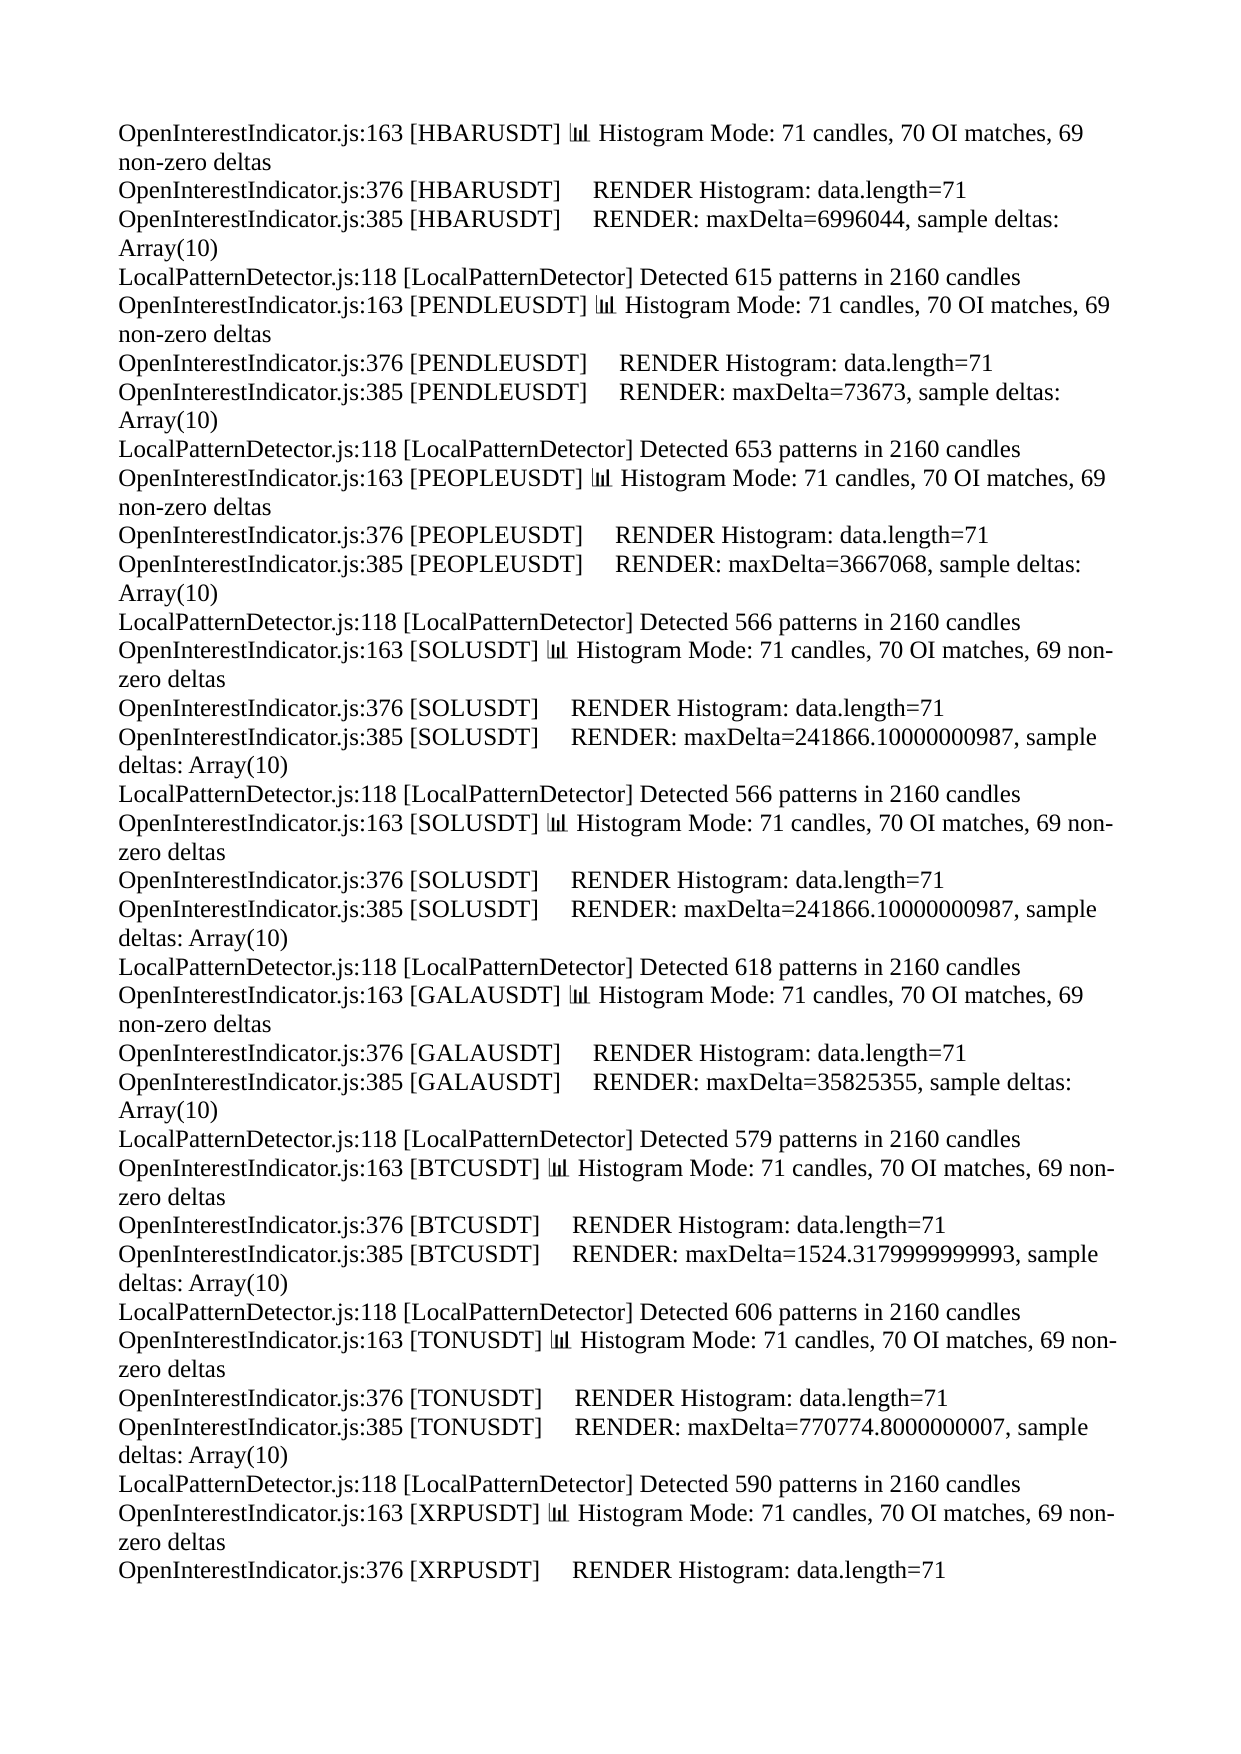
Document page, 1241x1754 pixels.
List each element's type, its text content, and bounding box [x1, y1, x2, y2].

text OpenInterestIndicator.js:376 [PENDLEUSDT] 🎨 RENDER Histogram: data.length=71 [118, 348, 1122, 377]
text OpenInterestIndicator.js:163 [TONUSDT] 📊 Histogram Mode: 71 candles, 70 OI matches, 69 non-zero deltas [118, 1326, 1122, 1383]
text LocalPatternDetector.js:118 [LocalPatternDetector] Detected 653 patterns in 2160 candles [118, 434, 1122, 463]
text LocalPatternDetector.js:118 [LocalPatternDetector] Detected 606 patterns in 2160 candles [118, 1297, 1122, 1326]
text OpenInterestIndicator.js:385 [GALAUSDT] 🎨 RENDER: maxDelta=35825355, sample deltas: Array(10) [118, 1067, 1122, 1124]
text OpenInterestIndicator.js:385 [TONUSDT] 🎨 RENDER: maxDelta=770774.8000000007, sample deltas: Array(10) [118, 1412, 1122, 1469]
text OpenInterestIndicator.js:376 [TONUSDT] 🎨 RENDER Histogram: data.length=71 [118, 1383, 1122, 1412]
text OpenInterestIndicator.js:385 [HBARUSDT] 🎨 RENDER: maxDelta=6996044, sample deltas: Array(10) [118, 204, 1122, 262]
text OpenInterestIndicator.js:163 [HBARUSDT] 📊 Histogram Mode: 71 candles, 70 OI matches, 69 non-zero deltas [118, 118, 1122, 176]
text OpenInterestIndicator.js:163 [XRPUSDT] 📊 Histogram Mode: 71 candles, 70 OI matches, 69 non-zero deltas [118, 1498, 1122, 1556]
text LocalPatternDetector.js:118 [LocalPatternDetector] Detected 615 patterns in 2160 candles [118, 262, 1122, 291]
text OpenInterestIndicator.js:163 [GALAUSDT] 📊 Histogram Mode: 71 candles, 70 OI matches, 69 non-zero deltas [118, 981, 1122, 1038]
text OpenInterestIndicator.js:376 [SOLUSDT] 🎨 RENDER Histogram: data.length=71 [118, 693, 1122, 722]
text OpenInterestIndicator.js:385 [SOLUSDT] 🎨 RENDER: maxDelta=241866.10000000987, sample deltas: Array(10) [118, 722, 1122, 779]
text OpenInterestIndicator.js:163 [BTCUSDT] 📊 Histogram Mode: 71 candles, 70 OI matches, 69 non-zero deltas [118, 1153, 1122, 1211]
text OpenInterestIndicator.js:385 [SOLUSDT] 🎨 RENDER: maxDelta=241866.10000000987, sample deltas: Array(10) [118, 894, 1122, 952]
text OpenInterestIndicator.js:385 [PENDLEUSDT] 🎨 RENDER: maxDelta=73673, sample deltas: Array(10) [118, 377, 1122, 434]
text LocalPatternDetector.js:118 [LocalPatternDetector] Detected 590 patterns in 2160 candles [118, 1469, 1122, 1498]
text OpenInterestIndicator.js:376 [HBARUSDT] 🎨 RENDER Histogram: data.length=71 [118, 176, 1122, 204]
text LocalPatternDetector.js:118 [LocalPatternDetector] Detected 579 patterns in 2160 candles [118, 1124, 1122, 1153]
text LocalPatternDetector.js:118 [LocalPatternDetector] Detected 566 patterns in 2160 candles [118, 607, 1122, 636]
text OpenInterestIndicator.js:376 [SOLUSDT] 🎨 RENDER Histogram: data.length=71 [118, 866, 1122, 894]
text OpenInterestIndicator.js:163 [PENDLEUSDT] 📊 Histogram Mode: 71 candles, 70 OI matches, 69 non-zero deltas [118, 291, 1122, 348]
text LocalPatternDetector.js:118 [LocalPatternDetector] Detected 566 patterns in 2160 candles [118, 779, 1122, 808]
text LocalPatternDetector.js:118 [LocalPatternDetector] Detected 618 patterns in 2160 candles [118, 952, 1122, 981]
text OpenInterestIndicator.js:163 [SOLUSDT] 📊 Histogram Mode: 71 candles, 70 OI matches, 69 non-zero deltas [118, 636, 1122, 693]
text OpenInterestIndicator.js:385 [BTCUSDT] 🎨 RENDER: maxDelta=1524.3179999999993, sample deltas: Array(10) [118, 1239, 1122, 1297]
text OpenInterestIndicator.js:163 [PEOPLEUSDT] 📊 Histogram Mode: 71 candles, 70 OI matches, 69 non-zero deltas [118, 463, 1122, 521]
text OpenInterestIndicator.js:376 [XRPUSDT] 🎨 RENDER Histogram: data.length=71 [118, 1556, 1122, 1584]
text OpenInterestIndicator.js:376 [BTCUSDT] 🎨 RENDER Histogram: data.length=71 [118, 1211, 1122, 1239]
text OpenInterestIndicator.js:163 [SOLUSDT] 📊 Histogram Mode: 71 candles, 70 OI matches, 69 non-zero deltas [118, 808, 1122, 866]
text OpenInterestIndicator.js:376 [PEOPLEUSDT] 🎨 RENDER Histogram: data.length=71 [118, 521, 1122, 549]
text OpenInterestIndicator.js:385 [PEOPLEUSDT] 🎨 RENDER: maxDelta=3667068, sample deltas: Array(10) [118, 549, 1122, 607]
text OpenInterestIndicator.js:376 [GALAUSDT] 🎨 RENDER Histogram: data.length=71 [118, 1038, 1122, 1067]
